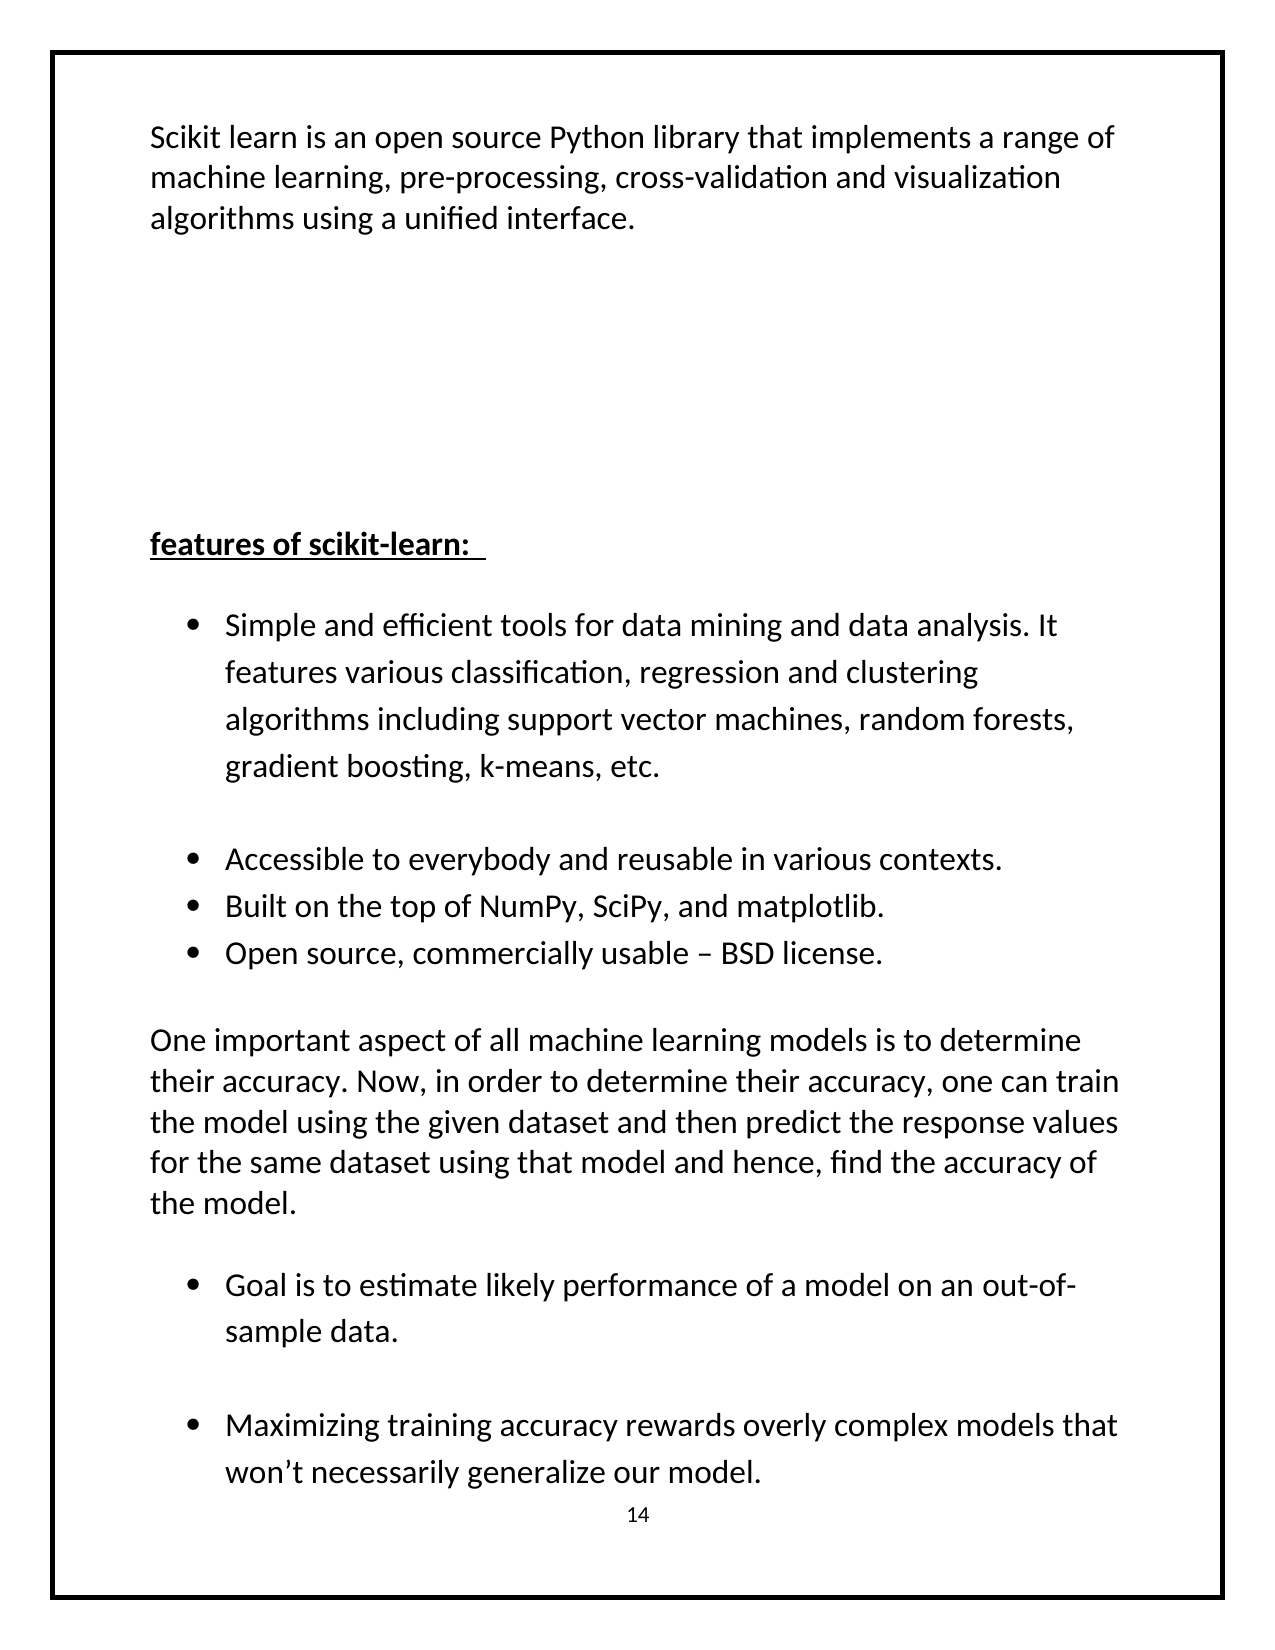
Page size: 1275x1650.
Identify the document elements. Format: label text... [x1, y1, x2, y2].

text Scikit learn is an open source Python library that implements a range of machine learning, pre-processing, cross-validation and visualization algorithms using a unified interface. [150, 116, 1125, 238]
list Accessible to everybody and reusable in various contexts. [187, 838, 1125, 879]
text features of scikit-learn: [150, 523, 1125, 564]
list Maximizing training accuracy rewards overly complex models that won’t necessarily generalize our model. [187, 1404, 1125, 1492]
list Goal is to estimate likely performance of a model on an out-of-sample data. [187, 1264, 1125, 1351]
list Simple and efficient tools for data mining and data analysis. It features various classification, regression and clustering algorithms including support vector machines, random forests, gradient boosting, k-means, etc. [187, 604, 1125, 786]
text One important aspect of all machine learning models is to determine their accuracy. Now, in order to determine their accuracy, one can train the model using the given dataset and then predict the response values for the same dataset using that model and hence, find the accuracy of the model. [150, 1019, 1125, 1223]
list Built on the top of NumPy, SciPy, and matplotlib. [187, 885, 1125, 926]
list Open source, commercially usable – BSD license. [187, 932, 1125, 973]
